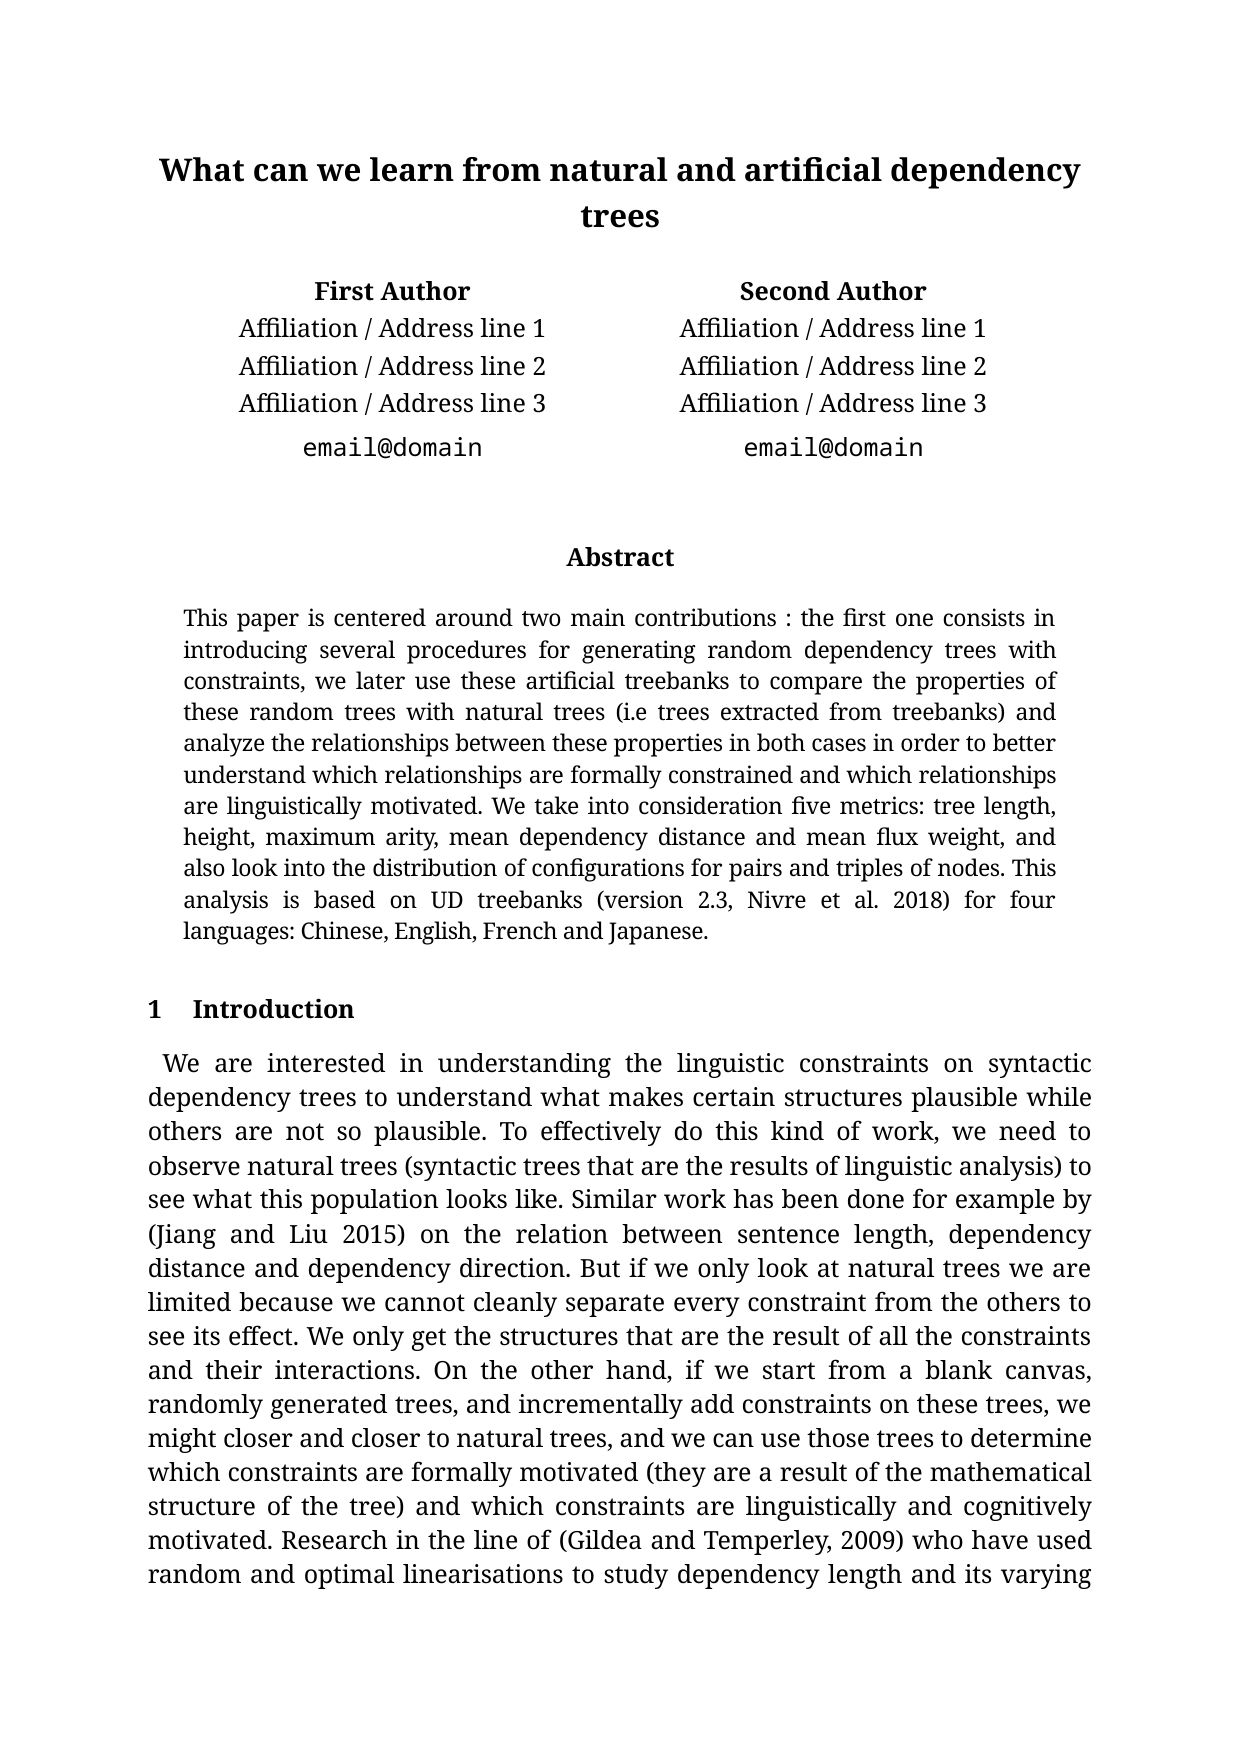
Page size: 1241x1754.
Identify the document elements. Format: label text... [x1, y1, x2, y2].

text This paper is centered around two main contributions : the first one consists in introducing several procedures for generating random dependency trees with constraints, we later use these artificial treebanks to compare the properties of these random trees with natural trees (i.e trees extracted from treebanks) and analyze the relationships between these properties in both cases in order to better understand which relationships are formally constrained and which relationships are linguistically motivated. We take into consideration five metrics: tree length, height, maximum arity, mean dependency distance and mean flux weight, and also look into the distribution of configurations for pairs and triples of nodes. This analysis is based on UD treebanks (version 2.3, Nivre et al. 2018) for four languages: Chinese, English, French and Japanese. [183, 602, 1057, 946]
table_header Second Author Affiliation / Address line 1 Affiliation / Address line 2 Affiliation / Address line 3 email@domain [605, 273, 1061, 469]
text We are interested in understanding the linguistic constraints on syntactic dependency trees to understand what makes certain structures plausible while others are not so plausible. To effectively do this kind of work, we need to observe natural trees (syntactic trees that are the results of linguistic analysis) to see what this population looks like. Similar work has been done for example by (Jiang and Liu 2015) on the relation between sentence length, dependency distance and dependency direction. But if we only look at natural trees we are limited because we cannot cleanly separate every constraint from the others to see its effect. We only get the structures that are the result of all the constraints and their interactions. On the other hand, if we start from a blank canvas, randomly generated trees, and incrementally add constraints on these trees, we might closer and closer to natural trees, and we can use those trees to determine which constraints are formally motivated (they are a result of the mathematical structure of the tree) and which constraints are linguistically and cognitively motivated. Research in the line of (Gildea and Temperley, 2009) who have used random and optimal linearisations to study dependency length and its varying [148, 1046, 1092, 1591]
table_header First Author Affiliation / Address line 1 Affiliation / Address line 2 Affiliation / Address line 3 email@domain [179, 273, 605, 469]
list Introduction [148, 992, 1092, 1026]
title What can we learn from natural and artificial dependency trees [148, 148, 1092, 237]
subtitle Abstract [148, 540, 1092, 574]
